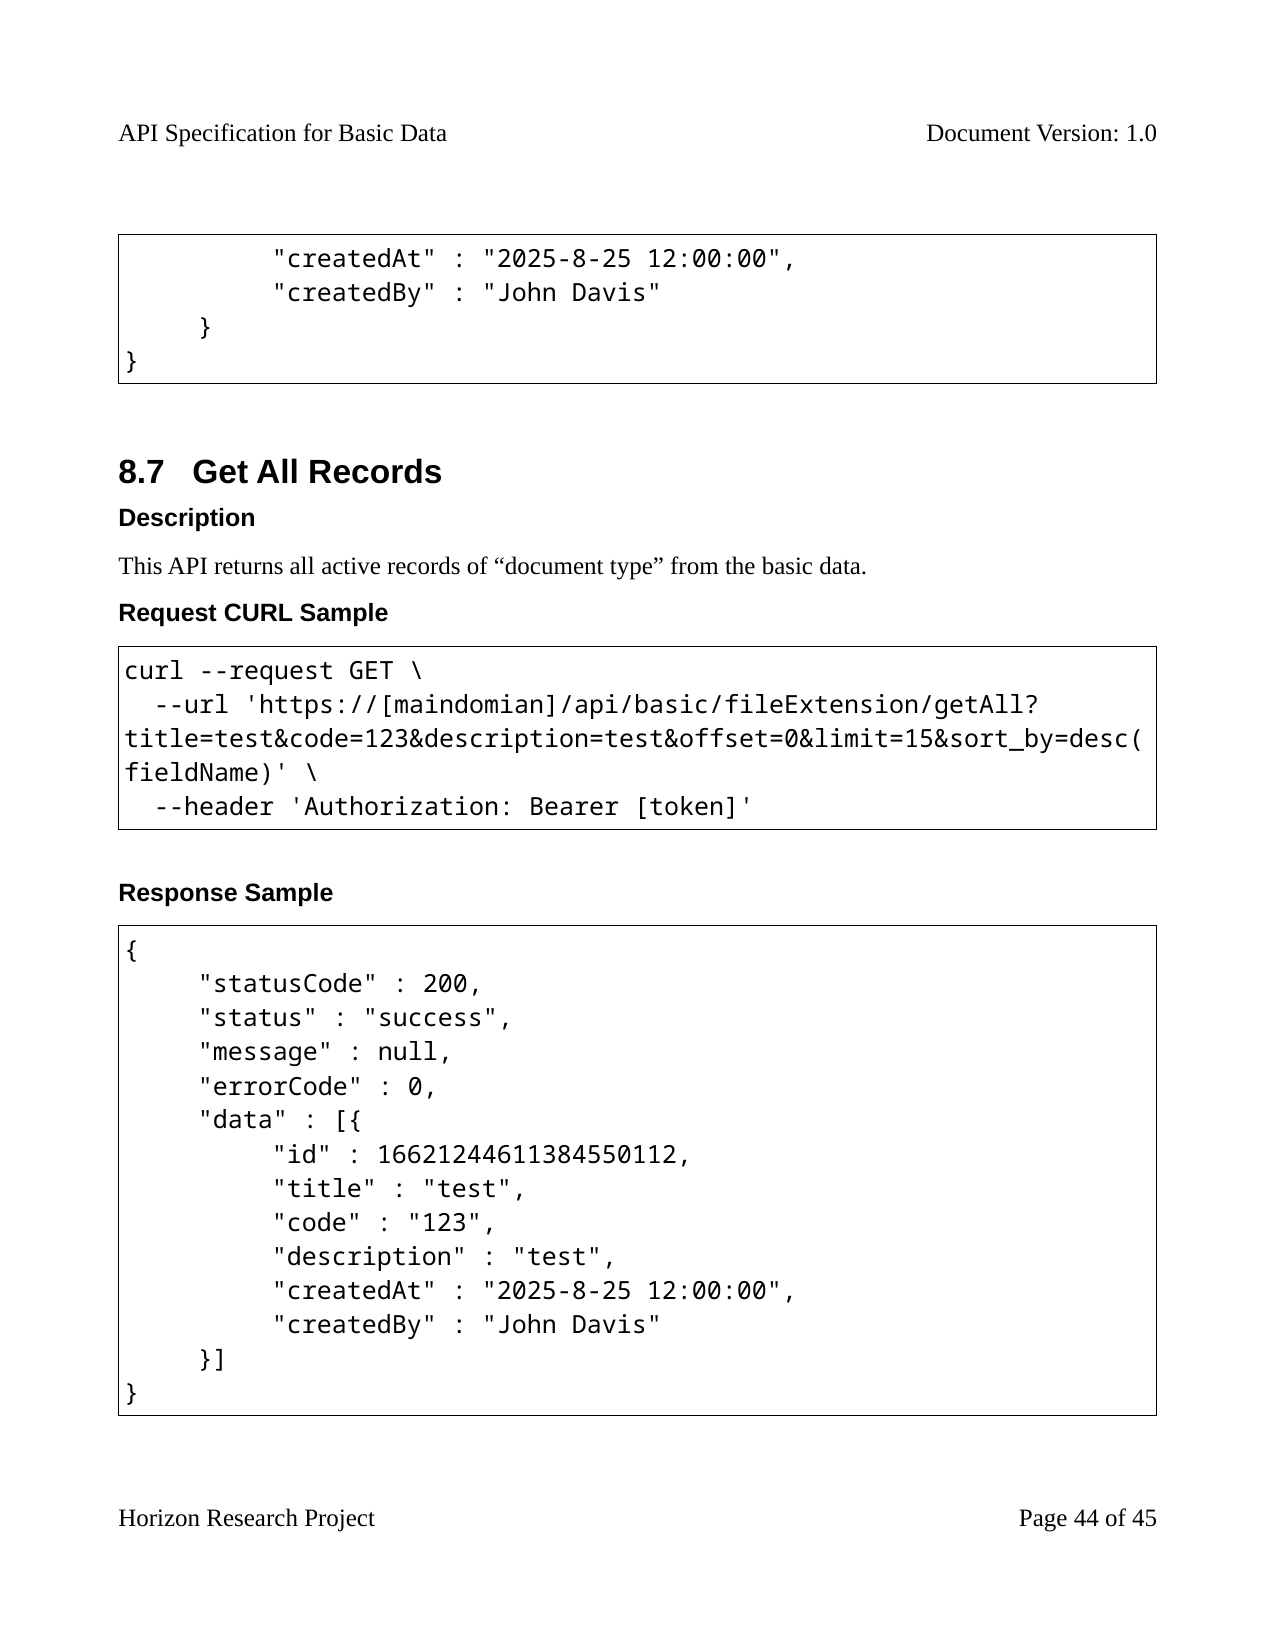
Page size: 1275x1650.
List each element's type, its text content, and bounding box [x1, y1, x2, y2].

text This API returns all active records of “document type” from the basic data. [118, 551, 1157, 579]
table_header curl --request GET \ --url 'https://[maindomian]/api/basic/fileExtension/getAll?title=test&code=123&description=test&offset=0&limit=15&sort_by=desc(fieldName)' \ --header 'Authorization: Bearer [token]' [119, 647, 1156, 829]
table_header "createdAt" : "2025-8-25 12:00:00", "createdBy" : "John Davis" } } [119, 235, 1156, 383]
text Request CURL Sample [118, 598, 1157, 627]
subtitle Get All Records [118, 452, 1157, 491]
text Response Sample [118, 877, 1157, 906]
table_header { "statusCode" : 200, "status" : "success", "message" : null, "errorCode" : 0, "data" : [{ "id" : 16621244611384550112, "title" : "test", "code" : "123", "description" : "test", "createdAt" : "2025-8-25 12:00:00", "createdBy" : "John Davis" }] } [119, 926, 1156, 1414]
text Description [118, 503, 1157, 532]
